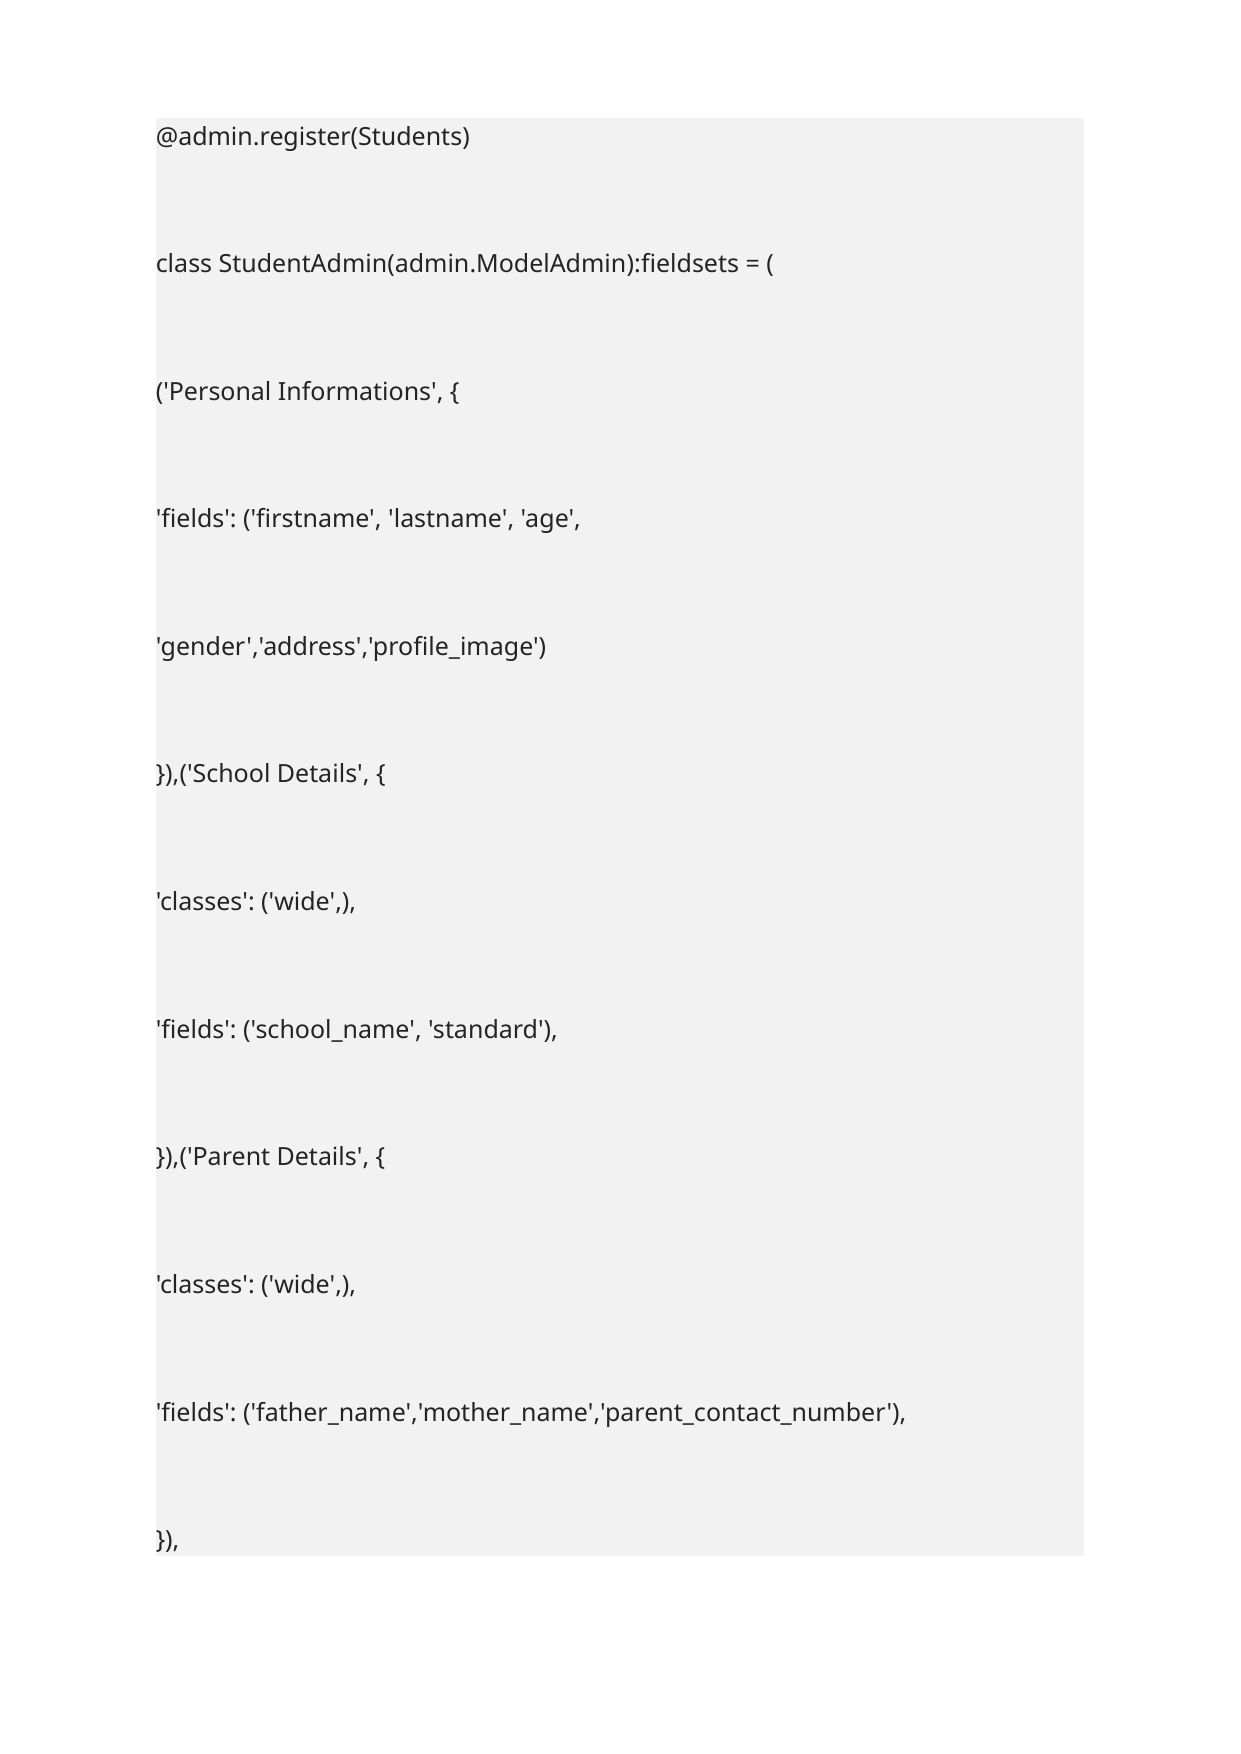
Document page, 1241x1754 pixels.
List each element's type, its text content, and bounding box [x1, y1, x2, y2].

text @admin.register(Students) [156, 118, 1084, 152]
text class StudentAdmin(admin.ModelAdmin):fieldsets = ( [156, 246, 1084, 280]
text }), [156, 1522, 1084, 1556]
text 'fields': ('school_name', 'standard'), [156, 1011, 1084, 1045]
text ('Personal Informations', { [156, 373, 1084, 407]
text 'classes': ('wide',), [156, 884, 1084, 918]
text 'classes': ('wide',), [156, 1267, 1084, 1301]
text }),('Parent Details', { [156, 1139, 1084, 1173]
text }),('School Details', { [156, 756, 1084, 790]
text 'fields': ('father_name','mother_name','parent_contact_number'), [156, 1394, 1084, 1428]
text 'fields': ('firstname', 'lastname', 'age', [156, 501, 1084, 535]
text 'gender','address','profile_image') [156, 628, 1084, 663]
